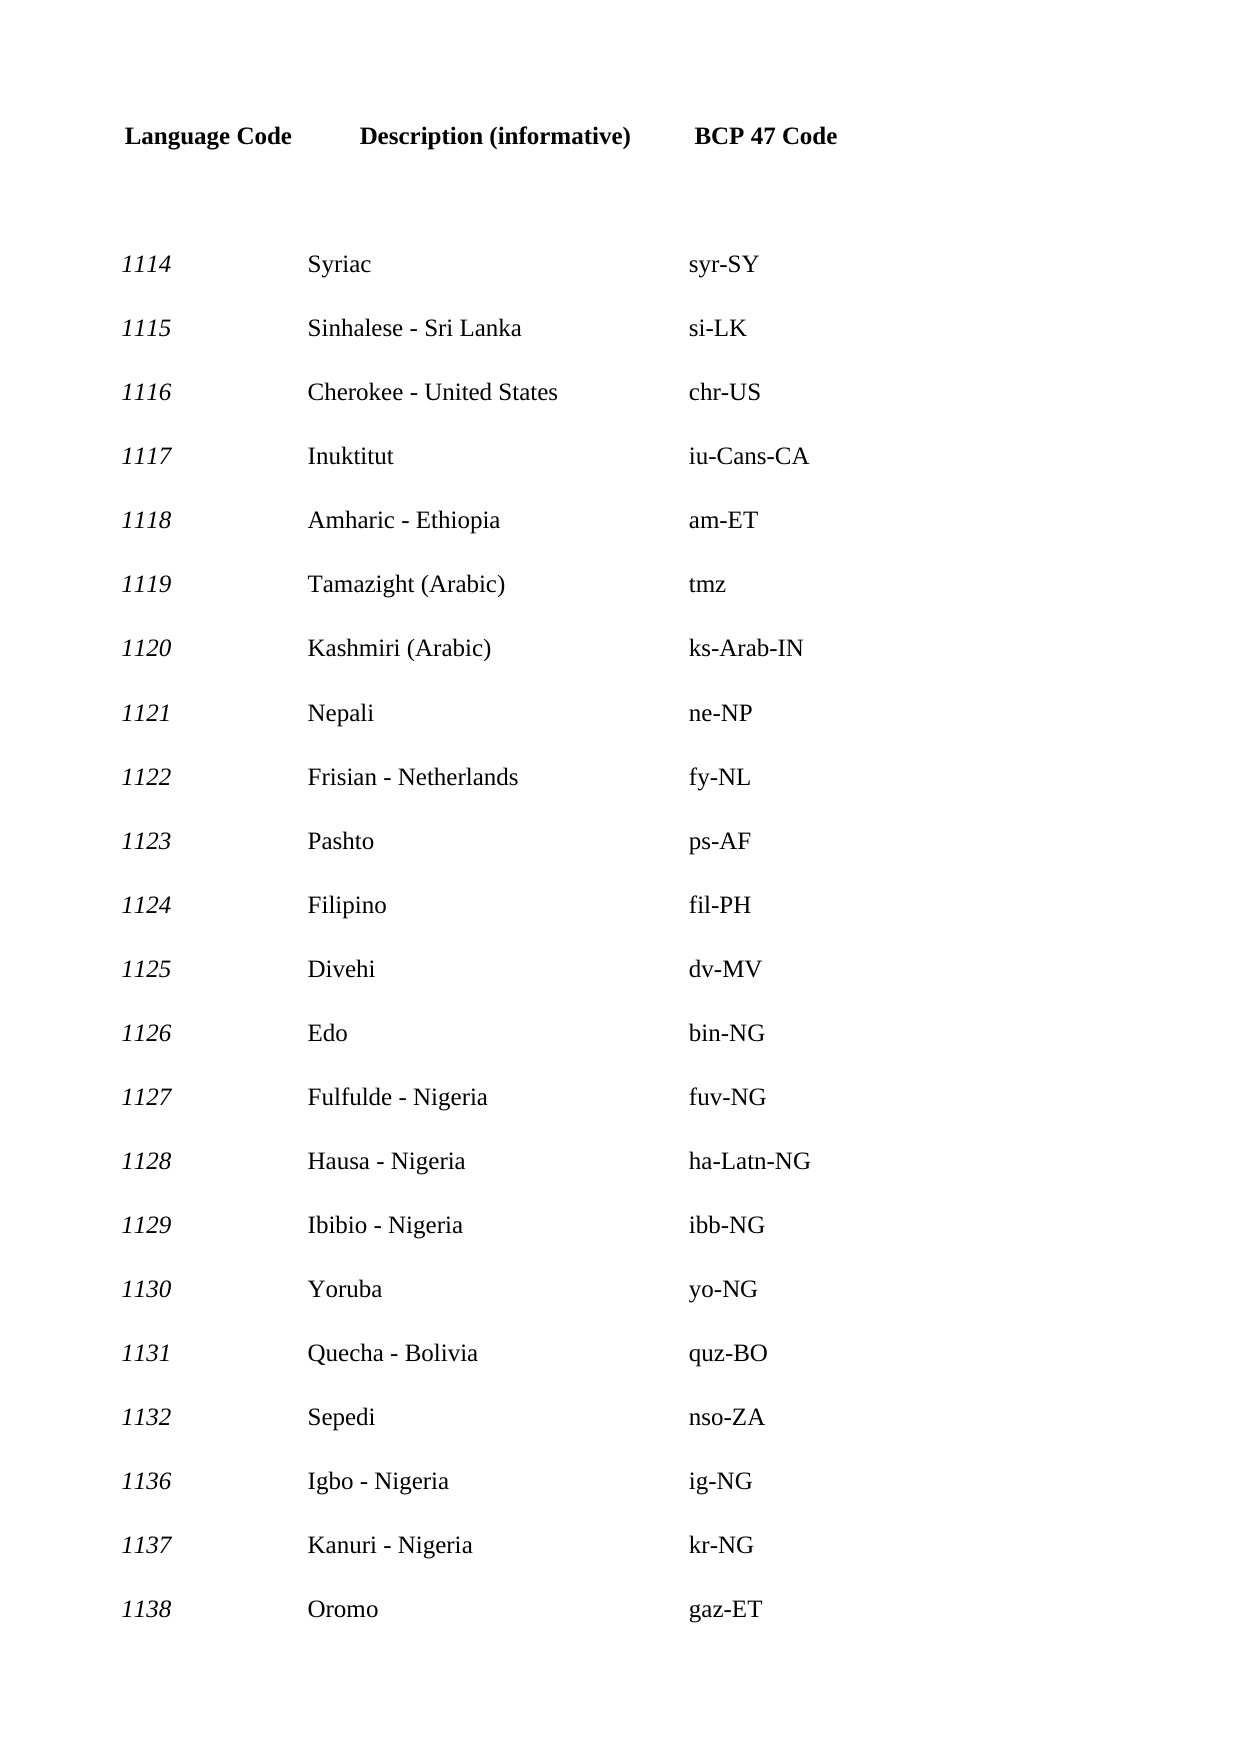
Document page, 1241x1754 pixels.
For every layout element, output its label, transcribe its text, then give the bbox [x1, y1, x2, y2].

table_cell nso-ZA [686, 1399, 846, 1463]
table_cell 1136 [118, 1464, 304, 1527]
table_cell Yoruba [305, 1271, 686, 1335]
table_cell syr-SY [686, 246, 846, 310]
table_cell ks-Arab-IN [686, 631, 846, 695]
table_cell ne-NP [686, 695, 846, 759]
table_cell ha-Latn-NG [686, 1143, 846, 1207]
table_cell fil-PH [686, 887, 846, 951]
table_cell [686, 182, 846, 246]
table_cell si-LK [686, 310, 846, 374]
table_cell Nepali [305, 695, 686, 759]
table_cell 1128 [118, 1143, 304, 1207]
table_cell yo-NG [686, 1271, 846, 1335]
table_cell Quecha - Bolivia [305, 1335, 686, 1399]
table_cell quz-BO [686, 1335, 846, 1399]
table_cell 1117 [118, 439, 304, 502]
table_cell dv-MV [686, 951, 846, 1015]
table_cell 1129 [118, 1207, 304, 1271]
table_cell 1123 [118, 823, 304, 887]
table_cell ig-NG [686, 1464, 846, 1527]
table_cell 1121 [118, 695, 304, 759]
table_cell Filipino [305, 887, 686, 951]
table_cell bin-NG [686, 1015, 846, 1079]
table_cell Sepedi [305, 1399, 686, 1463]
table_cell gaz-ET [686, 1592, 846, 1626]
table_cell ibb-NG [686, 1207, 846, 1271]
table_cell 1118 [118, 503, 304, 567]
table_cell ps-AF [686, 823, 846, 887]
table_cell Hausa - Nigeria [305, 1143, 686, 1207]
table_cell 1130 [118, 1271, 304, 1335]
table_cell Edo [305, 1015, 686, 1079]
table_cell chr-US [686, 374, 846, 438]
table_header Language Code [118, 118, 304, 182]
table_cell 1120 [118, 631, 304, 695]
table_cell fuv-NG [686, 1079, 846, 1143]
table_cell Fulfulde - Nigeria [305, 1079, 686, 1143]
table_cell 1138 [118, 1592, 304, 1626]
table_cell 1122 [118, 759, 304, 823]
table_cell tmz [686, 567, 846, 631]
table_cell 1116 [118, 374, 304, 438]
table_cell 1119 [118, 567, 304, 631]
table_cell 1124 [118, 887, 304, 951]
table_cell 1127 [118, 1079, 304, 1143]
table_cell 1125 [118, 951, 304, 1015]
table_cell Sinhalese - Sri Lanka [305, 310, 686, 374]
table_cell Oromo [305, 1592, 686, 1626]
table_cell 1126 [118, 1015, 304, 1079]
table_header BCP 47 Code [686, 118, 846, 182]
table_cell [305, 182, 686, 246]
table_cell 1115 [118, 310, 304, 374]
table_header Description (informative) [305, 118, 686, 182]
table_cell Tamazight (Arabic) [305, 567, 686, 631]
table_cell Inuktitut [305, 439, 686, 502]
table_cell [118, 182, 304, 246]
table_cell 1132 [118, 1399, 304, 1463]
table_cell kr-NG [686, 1528, 846, 1592]
table_cell Pashto [305, 823, 686, 887]
table_cell Frisian - Netherlands [305, 759, 686, 823]
table_cell am-ET [686, 503, 846, 567]
table_cell Ibibio - Nigeria [305, 1207, 686, 1271]
table_cell Amharic - Ethiopia [305, 503, 686, 567]
table_cell Syriac [305, 246, 686, 310]
table_cell iu-Cans-CA [686, 439, 846, 502]
table_cell 1131 [118, 1335, 304, 1399]
table_cell 1137 [118, 1528, 304, 1592]
table_cell Igbo - Nigeria [305, 1464, 686, 1527]
table_cell 1114 [118, 246, 304, 310]
table_cell fy-NL [686, 759, 846, 823]
table_cell Kashmiri (Arabic) [305, 631, 686, 695]
table_cell Cherokee - United States [305, 374, 686, 438]
table_cell Divehi [305, 951, 686, 1015]
table_cell Kanuri - Nigeria [305, 1528, 686, 1592]
